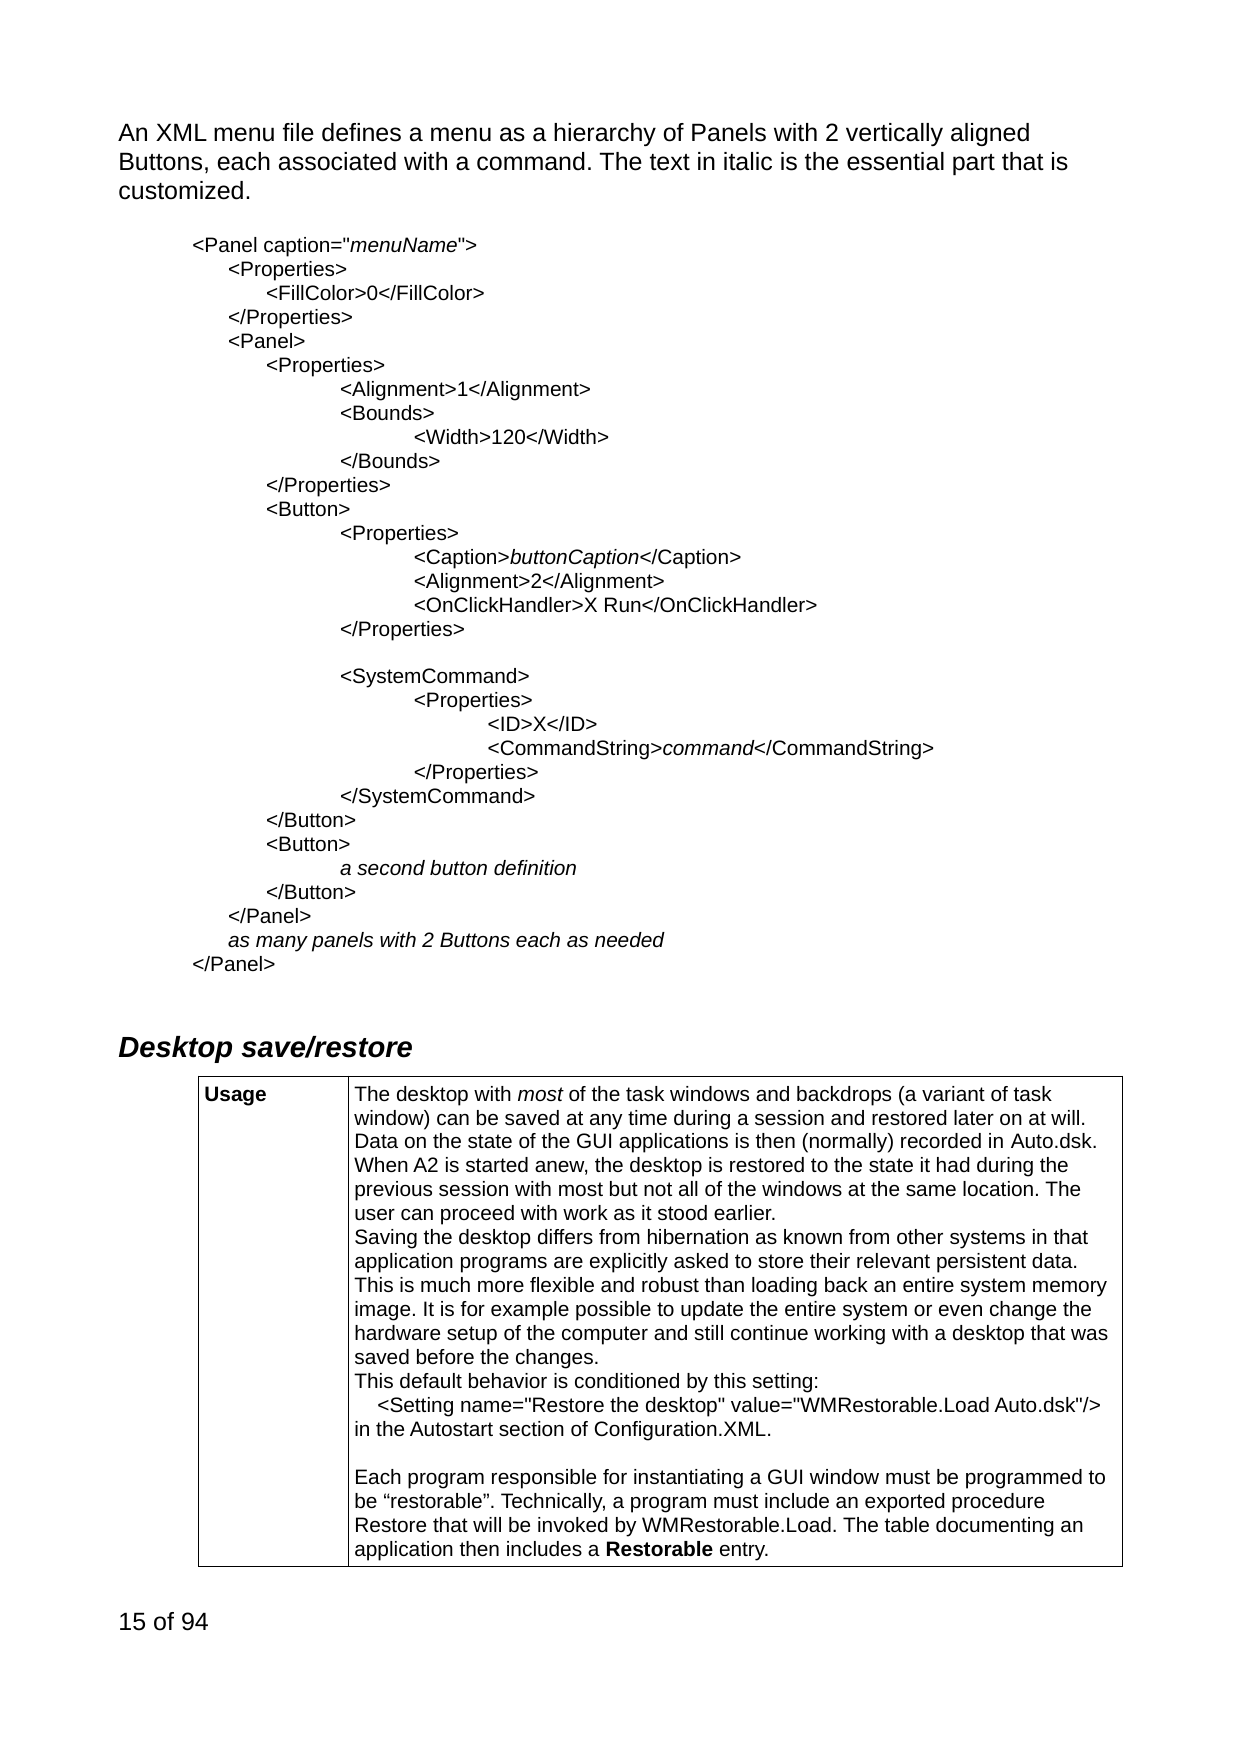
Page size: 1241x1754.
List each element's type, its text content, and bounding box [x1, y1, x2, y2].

text <Panel caption="menuName"> <Properties> <FillColor>0</FillColor> </Properties> <Panel> <Properties> <Alignment>1</Alignment> <Bounds> <Width>120</Width> </Bounds> </Properties> <Button> <Properties> <Caption>buttonCaption</Caption> <Alignment>2</Alignment> <OnClickHandler>X Run</OnClickHandler> </Properties> <SystemCommand> <Properties> <ID>X</ID> <CommandString>command</CommandString> </Properties> </SystemCommand> </Button> <Button> [192, 233, 1122, 856]
text as many panels with 2 Buttons each as needed </Panel> [192, 928, 1122, 976]
text An XML menu file defines a menu as a hierarchy of Panels with 2 vertically aligned Buttons, each associated with a command. The text in italic is the essential part that is customized. [118, 118, 1122, 204]
text a second button definition </Button> </Panel> [192, 856, 1122, 928]
table_header Usage [199, 1077, 348, 1566]
table_header The desktop with most of the task windows and backdrops (a variant of task window) can be saved at any time during a session and restored later on at will. Data on the state of the GUI applications is then (normally) recorded in Auto.dsk. When A2 is started anew, the desktop is restored to the state it had during the previous session with most but not all of the windows at the same location. The user can proceed with work as it stood earlier. Saving the desktop differs from hibernation as known from other systems in that application programs are explicitly asked to store their relevant persistent data. This is much more flexible and robust than loading back an entire system memory image. It is for example possible to update the entire system or even change the hardware setup of the computer and still continue working with a desktop that was saved before the changes. This default behavior is conditioned by this setting: <Setting name="Restore the desktop" value="WMRestorable.Load Auto.dsk"/> in the Autostart section of Configuration.XML. Each program responsible for instantiating a GUI window must be programmed to be “restorable”. Technically, a program must include an exported procedure Restore that will be invoked by WMRestorable.Load. The table documenting an application then includes a Restorable entry. [349, 1077, 1122, 1566]
subtitle Desktop save/restore [118, 1029, 1122, 1063]
